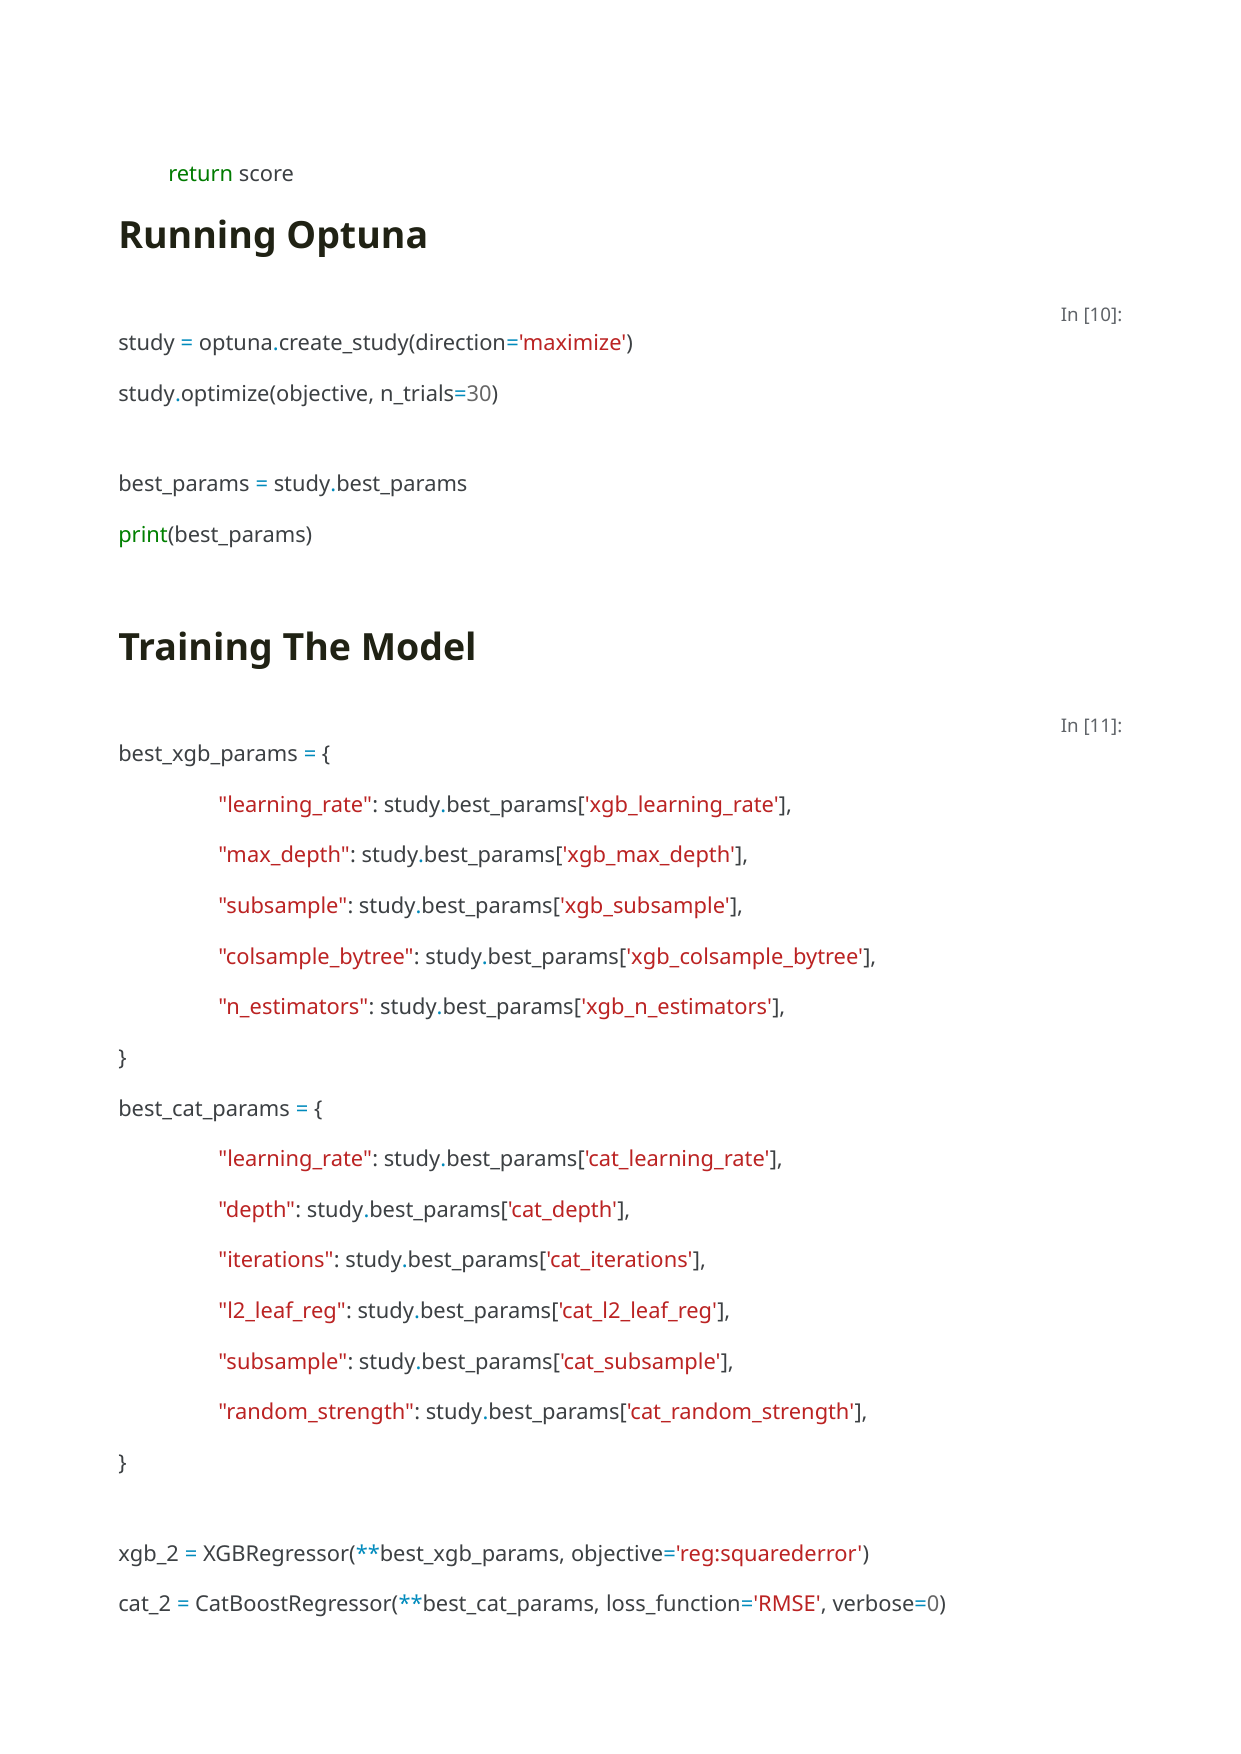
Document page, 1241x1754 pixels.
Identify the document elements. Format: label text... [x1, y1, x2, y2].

text "learning_rate": study.best_params['xgb_learning_rate'], [118, 789, 1122, 818]
text "learning_rate": study.best_params['cat_learning_rate'], [118, 1143, 1122, 1173]
text return score [118, 158, 1122, 188]
subtitle Training The Model [118, 620, 1122, 671]
subtitle Running Optuna [118, 209, 1122, 260]
text "iterations": study.best_params['cat_iterations'], [118, 1244, 1122, 1274]
text "depth": study.best_params['cat_depth'], [118, 1194, 1122, 1223]
text "l2_leaf_reg": study.best_params['cat_l2_leaf_reg'], [118, 1295, 1122, 1325]
text } [118, 1042, 1122, 1072]
text } [118, 1447, 1122, 1477]
text cat_2 = CatBoostRegressor(**best_cat_params, loss_function='RMSE', verbose=0) [118, 1588, 1122, 1618]
text "n_estimators": study.best_params['xgb_n_estimators'], [118, 991, 1122, 1021]
text print(best_params) [118, 519, 1122, 549]
text In [10]: [118, 296, 1122, 327]
text best_cat_params = { [118, 1092, 1122, 1122]
text xgb_2 = XGBRegressor(**best_xgb_params, objective='reg:squarederror') [118, 1538, 1122, 1567]
text "max_depth": study.best_params['xgb_max_depth'], [118, 839, 1122, 869]
text best_params = study.best_params [118, 468, 1122, 498]
text "subsample": study.best_params['xgb_subsample'], [118, 890, 1122, 920]
text study.optimize(objective, n_trials=30) [118, 377, 1122, 407]
text "random_strength": study.best_params['cat_random_strength'], [118, 1396, 1122, 1426]
text best_xgb_params = { [118, 738, 1122, 768]
text In [11]: [118, 707, 1122, 738]
text "colsample_bytree": study.best_params['xgb_colsample_bytree'], [118, 941, 1122, 970]
text "subsample": study.best_params['cat_subsample'], [118, 1346, 1122, 1375]
text study = optuna.create_study(direction='maximize') [118, 327, 1122, 357]
